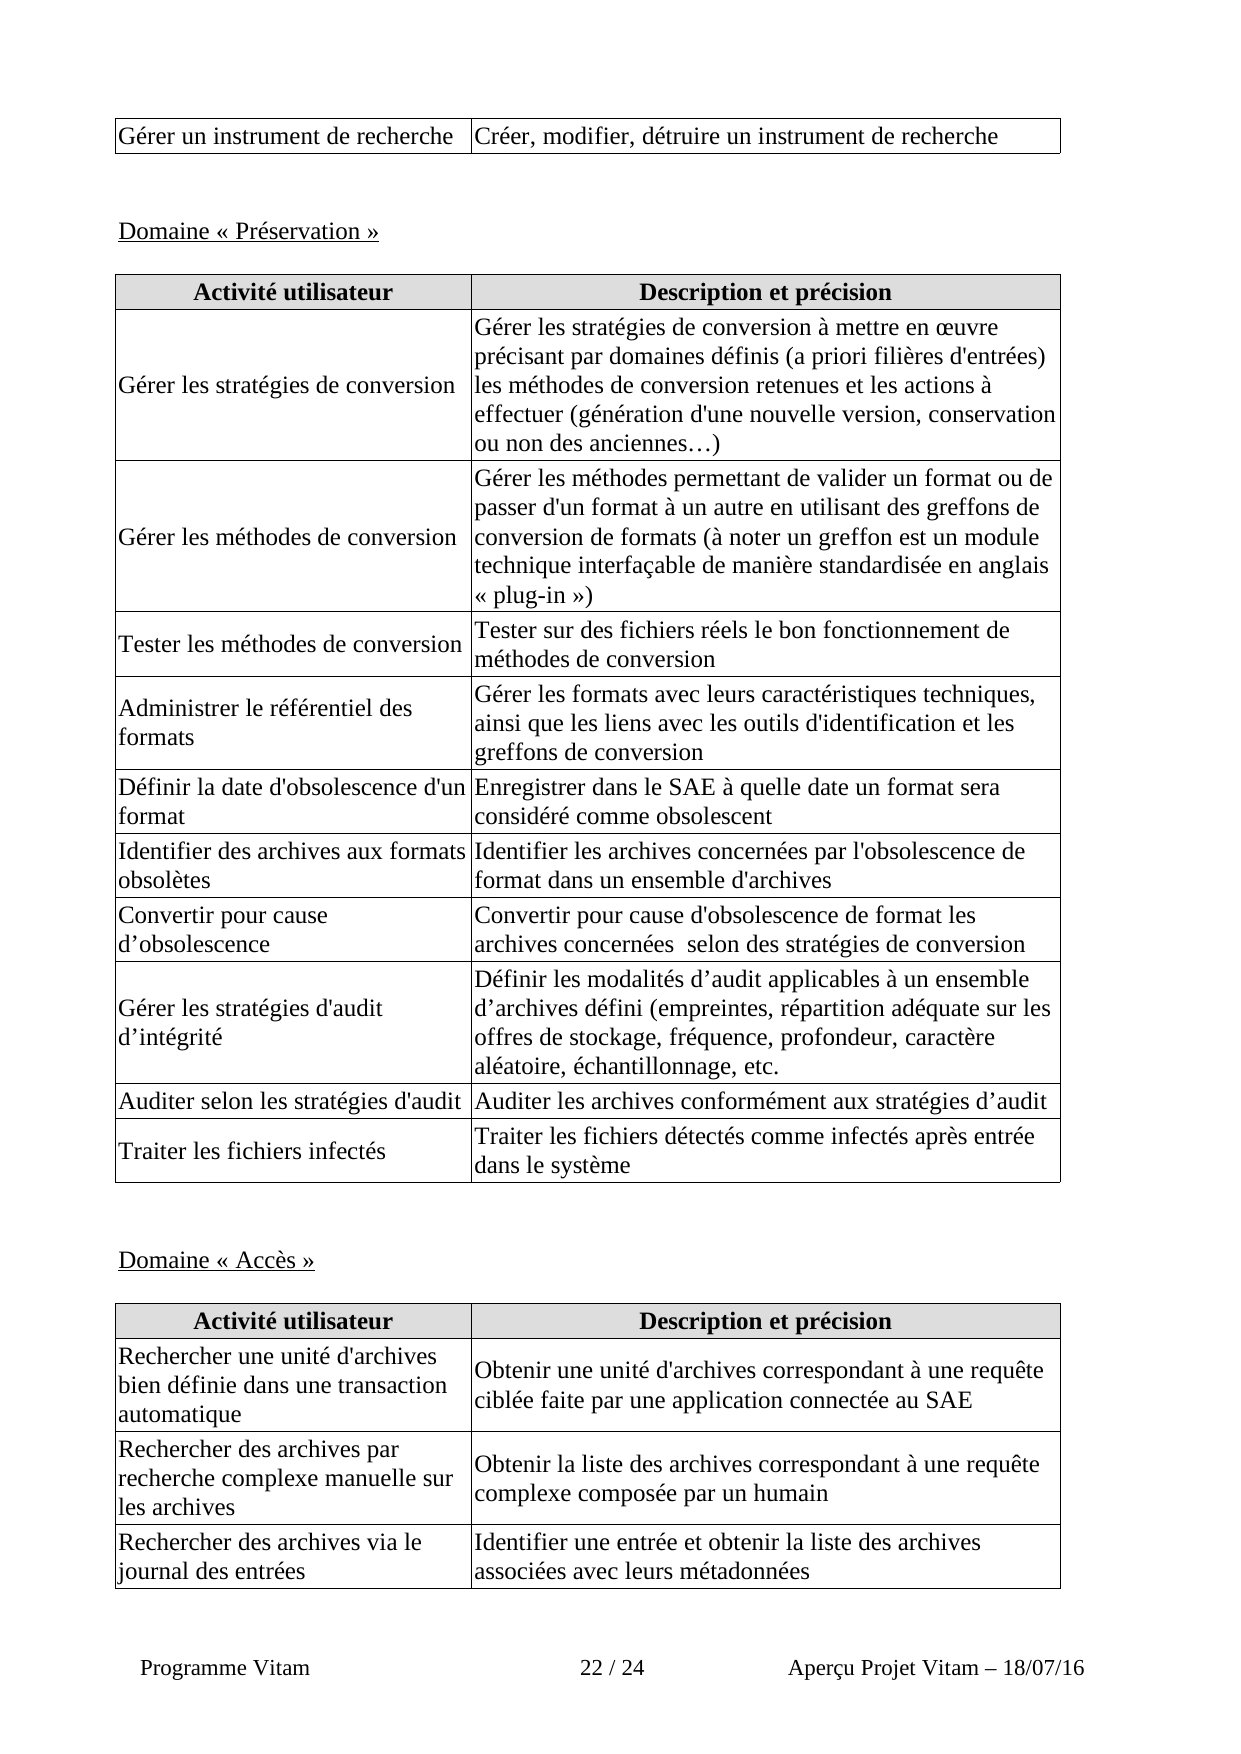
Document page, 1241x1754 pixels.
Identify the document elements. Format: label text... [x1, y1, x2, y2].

table_cell Gérer les méthodes permettant de valider un format ou de passer d'un format à un autre en utilisant des greffons de conversion de formats (à noter un greffon est un module technique interfaçable de manière standardisée en anglais « plug-in ») [472, 461, 1060, 611]
table_cell Tester les méthodes de conversion [116, 612, 471, 676]
table_header Description et précision [472, 1304, 1060, 1338]
table_cell Gérer les méthodes de conversion [116, 461, 471, 611]
text Domaine « Accès » [118, 1245, 1122, 1274]
table_cell Identifier une entrée et obtenir la liste des archives associées avec leurs métadonnées [472, 1525, 1060, 1588]
table_cell Rechercher des archives via le journal des entrées [116, 1525, 471, 1588]
text Domaine « Préservation » [118, 216, 1122, 245]
table_cell Gérer les stratégies de conversion à mettre en œuvre précisant par domaines définis (a priori filières d'entrées) les méthodes de conversion retenues et les actions à effectuer (génération d'une nouvelle version, conservation ou non des anciennes…) [472, 310, 1060, 460]
table_cell Gérer les stratégies d'audit d’intégrité [116, 962, 471, 1083]
table_cell Auditer les archives conformément aux stratégies d’audit [472, 1084, 1060, 1118]
table_cell Enregistrer dans le SAE à quelle date un format sera considéré comme obsolescent [472, 770, 1060, 833]
table_cell Créer, modifier, détruire un instrument de recherche [472, 119, 1060, 153]
table_cell Auditer selon les stratégies d'audit [116, 1084, 471, 1118]
table_cell Obtenir une unité d'archives correspondant à une requête ciblée faite par une application connectée au SAE [472, 1339, 1060, 1431]
table_header Activité utilisateur [116, 1304, 471, 1338]
table_cell Rechercher une unité d'archives bien définie dans une transaction automatique [116, 1339, 471, 1431]
table_cell Convertir pour cause d'obsolescence de format les archives concernées selon des stratégies de conversion [472, 898, 1060, 961]
table_cell Définir la date d'obsolescence d'un format [116, 770, 471, 833]
table_cell Tester sur des fichiers réels le bon fonctionnement de méthodes de conversion [472, 612, 1060, 676]
table_cell Identifier les archives concernées par l'obsolescence de format dans un ensemble d'archives [472, 834, 1060, 897]
table_cell Gérer les stratégies de conversion [116, 310, 471, 460]
table_header Activité utilisateur [116, 275, 471, 309]
table_cell Convertir pour cause d’obsolescence [116, 898, 471, 961]
table_cell Obtenir la liste des archives correspondant à une requête complexe composée par un humain [472, 1432, 1060, 1524]
table_cell Définir les modalités d’audit applicables à un ensemble d’archives défini (empreintes, répartition adéquate sur les offres de stockage, fréquence, profondeur, caractère aléatoire, échantillonnage, etc. [472, 962, 1060, 1083]
table_cell Administrer le référentiel des formats [116, 677, 471, 769]
table_header Description et précision [472, 275, 1060, 309]
table_cell Rechercher des archives par recherche complexe manuelle sur les archives [116, 1432, 471, 1524]
table_cell Gérer les formats avec leurs caractéristiques techniques, ainsi que les liens avec les outils d'identification et les greffons de conversion [472, 677, 1060, 769]
table_cell Gérer un instrument de recherche [116, 119, 471, 153]
table_cell Identifier des archives aux formats obsolètes [116, 834, 471, 897]
table_cell Traiter les fichiers infectés [116, 1119, 471, 1182]
table_cell Traiter les fichiers détectés comme infectés après entrée dans le système [472, 1119, 1060, 1182]
